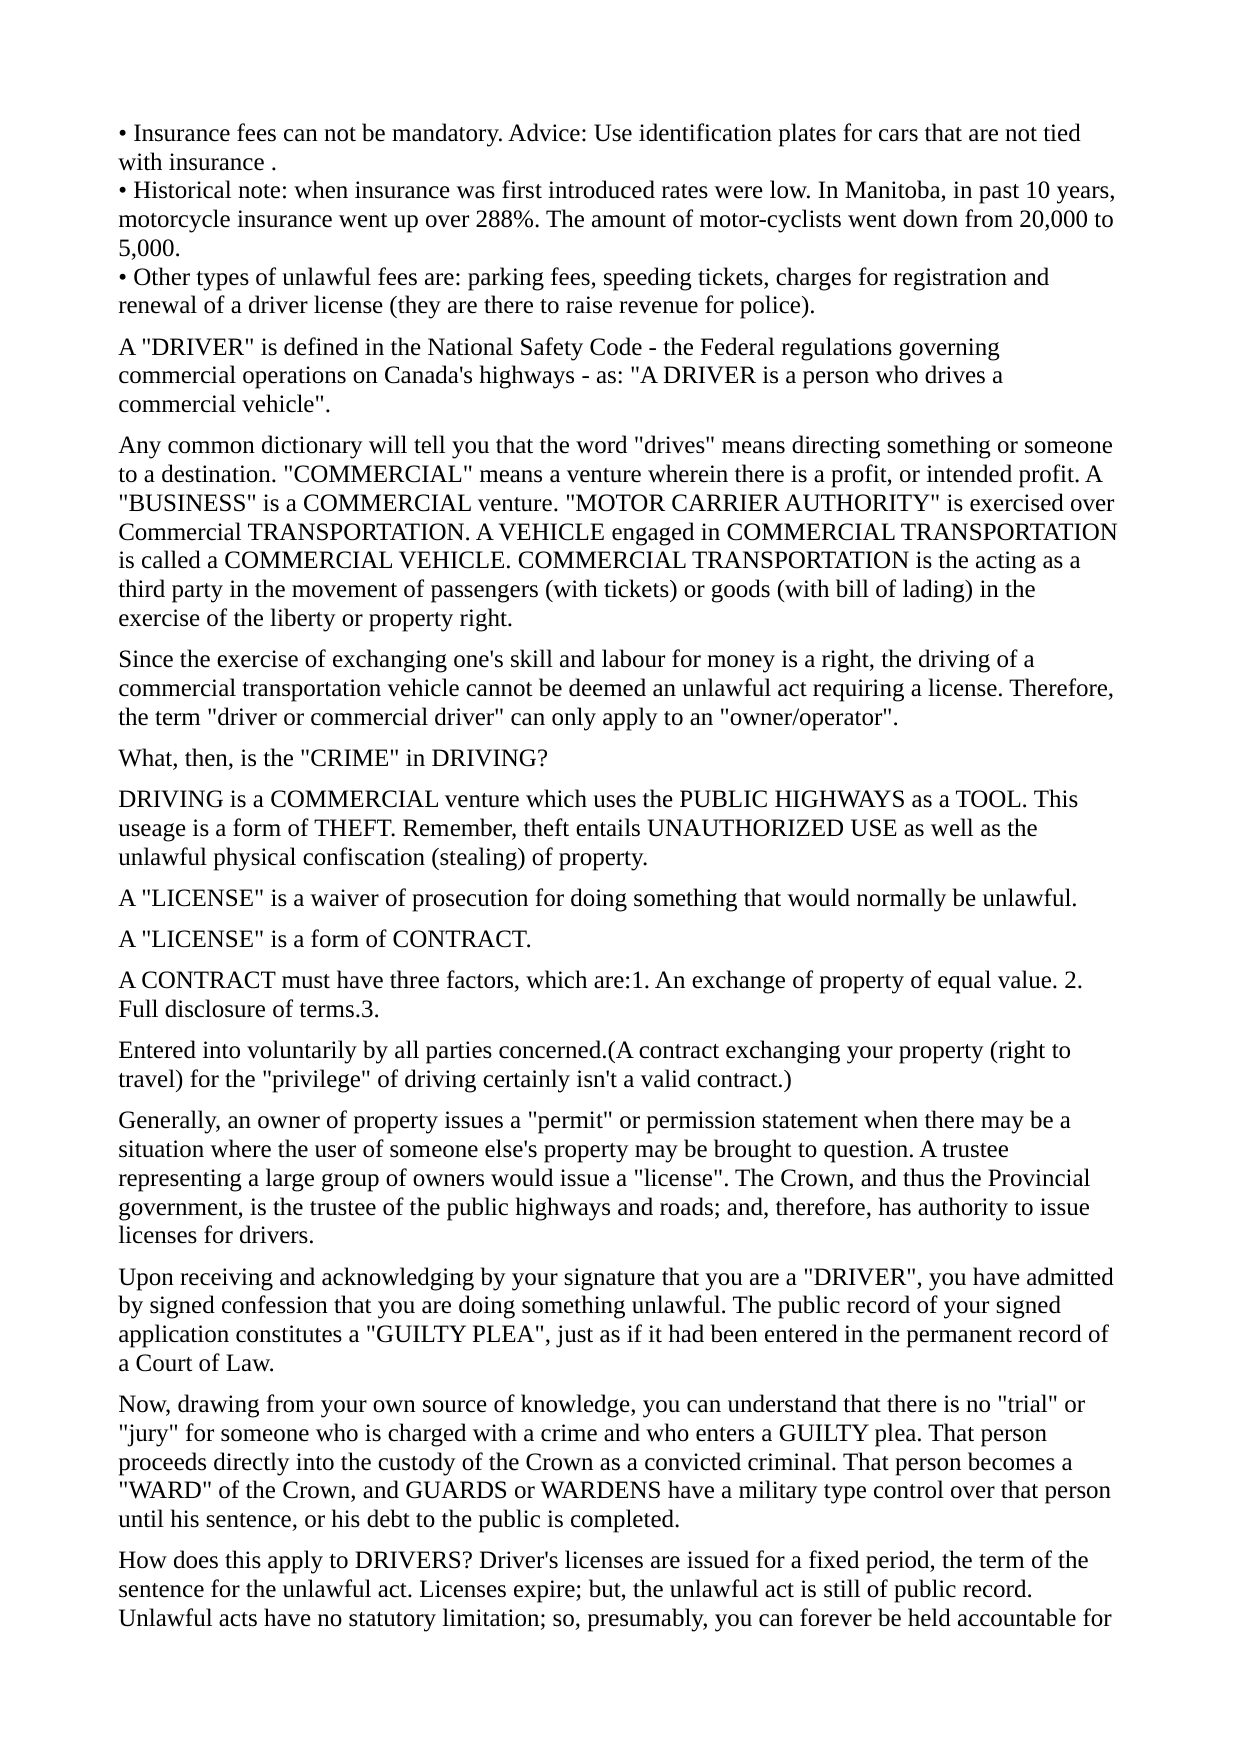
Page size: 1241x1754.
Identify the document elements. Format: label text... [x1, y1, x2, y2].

text Generally, an owner of property issues a "permit" or permission statement when there may be a situation where the user of someone else's property may be brought to question. A trustee representing a large group of owners would issue a "license". The Crown, and thus the Provincial government, is the trustee of the public highways and roads; and, therefore, has authority to issue licenses for drivers. [118, 1106, 1122, 1249]
text What, then, is the "CRIME" in DRIVING? [118, 743, 1122, 772]
text A "LICENSE" is a waiver of prosecution for doing something that would normally be unlawful. [118, 883, 1122, 912]
text Entered into voluntarily by all parties concerned.(A contract exchanging your property (right to travel) for the "privilege" of driving certainly isn't a valid contract.) [118, 1036, 1122, 1093]
text DRIVING is a COMMERCIAL venture which uses the PUBLIC HIGHWAYS as a TOOL. This useage is a form of THEFT. Remember, theft entails UNAUTHORIZED USE as well as the unlawful physical confiscation (stealing) of property. [118, 784, 1122, 871]
text How does this apply to DRIVERS? Driver's licenses are issued for a fixed period, the term of the sentence for the unlawful act. Licenses expire; but, the unlawful act is still of public record. Unlawful acts have no statutory limitation; so, presumably, you can forever be held accountable for [118, 1546, 1122, 1632]
text Now, drawing from your own source of knowledge, you can understand that there is no "trial" or "jury" for someone who is charged with a crime and who enters a GUILTY plea. That person proceeds directly into the custody of the Crown as a convicted criminal. That person becomes a "WARD" of the Crown, and GUARDS or WARDENS have a military type control over that person until his sentence, or his debt to the public is completed. [118, 1389, 1122, 1533]
text A "LICENSE" is a form of CONTRACT. [118, 924, 1122, 953]
text • Insurance fees can not be mandatory. Advice: Use identification plates for cars that are not tied with insurance . • Historical note: when insurance was first introduced rates were low. In Manitoba, in past 10 years, motorcycle insurance went up over 288%. The amount of motor-cyclists went down from 20,000 to 5,000. • Other types of unlawful fees are: parking fees, speeding tickets, charges for registration and renewal of a driver license (they are there to raise revenue for police). [118, 118, 1122, 319]
text A CONTRACT must have three factors, which are:1. An exchange of property of equal value. 2. Full disclosure of terms.3. [118, 966, 1122, 1023]
text Any common dictionary will tell you that the word "drives" means directing something or someone to a destination. "COMMERCIAL" means a venture wherein there is a profit, or intended profit. A "BUSINESS" is a COMMERCIAL venture. "MOTOR CARRIER AUTHORITY" is exercised over Commercial TRANSPORTATION. A VEHICLE engaged in COMMERCIAL TRANSPORTATION is called a COMMERCIAL VEHICLE. COMMERCIAL TRANSPORTATION is the acting as a third party in the movement of passengers (with tickets) or goods (with bill of lading) in the exercise of the liberty or property right. [118, 431, 1122, 632]
text Upon receiving and acknowledging by your signature that you are a "DRIVER", you have admitted by signed confession that you are doing something unlawful. The public record of your signed application constitutes a "GUILTY PLEA", just as if it had been entered in the permanent record of a Court of Law. [118, 1262, 1122, 1377]
text A "DRIVER" is defined in the National Safety Code - the Federal regulations governing commercial operations on Canada's highways - as: "A DRIVER is a person who drives a commercial vehicle". [118, 332, 1122, 418]
text Since the exercise of exchanging one's skill and labour for money is a right, the driving of a commercial transportation vehicle cannot be deemed an unlawful act requiring a license. Therefore, the term "driver or commercial driver" can only apply to an "owner/operator". [118, 644, 1122, 731]
